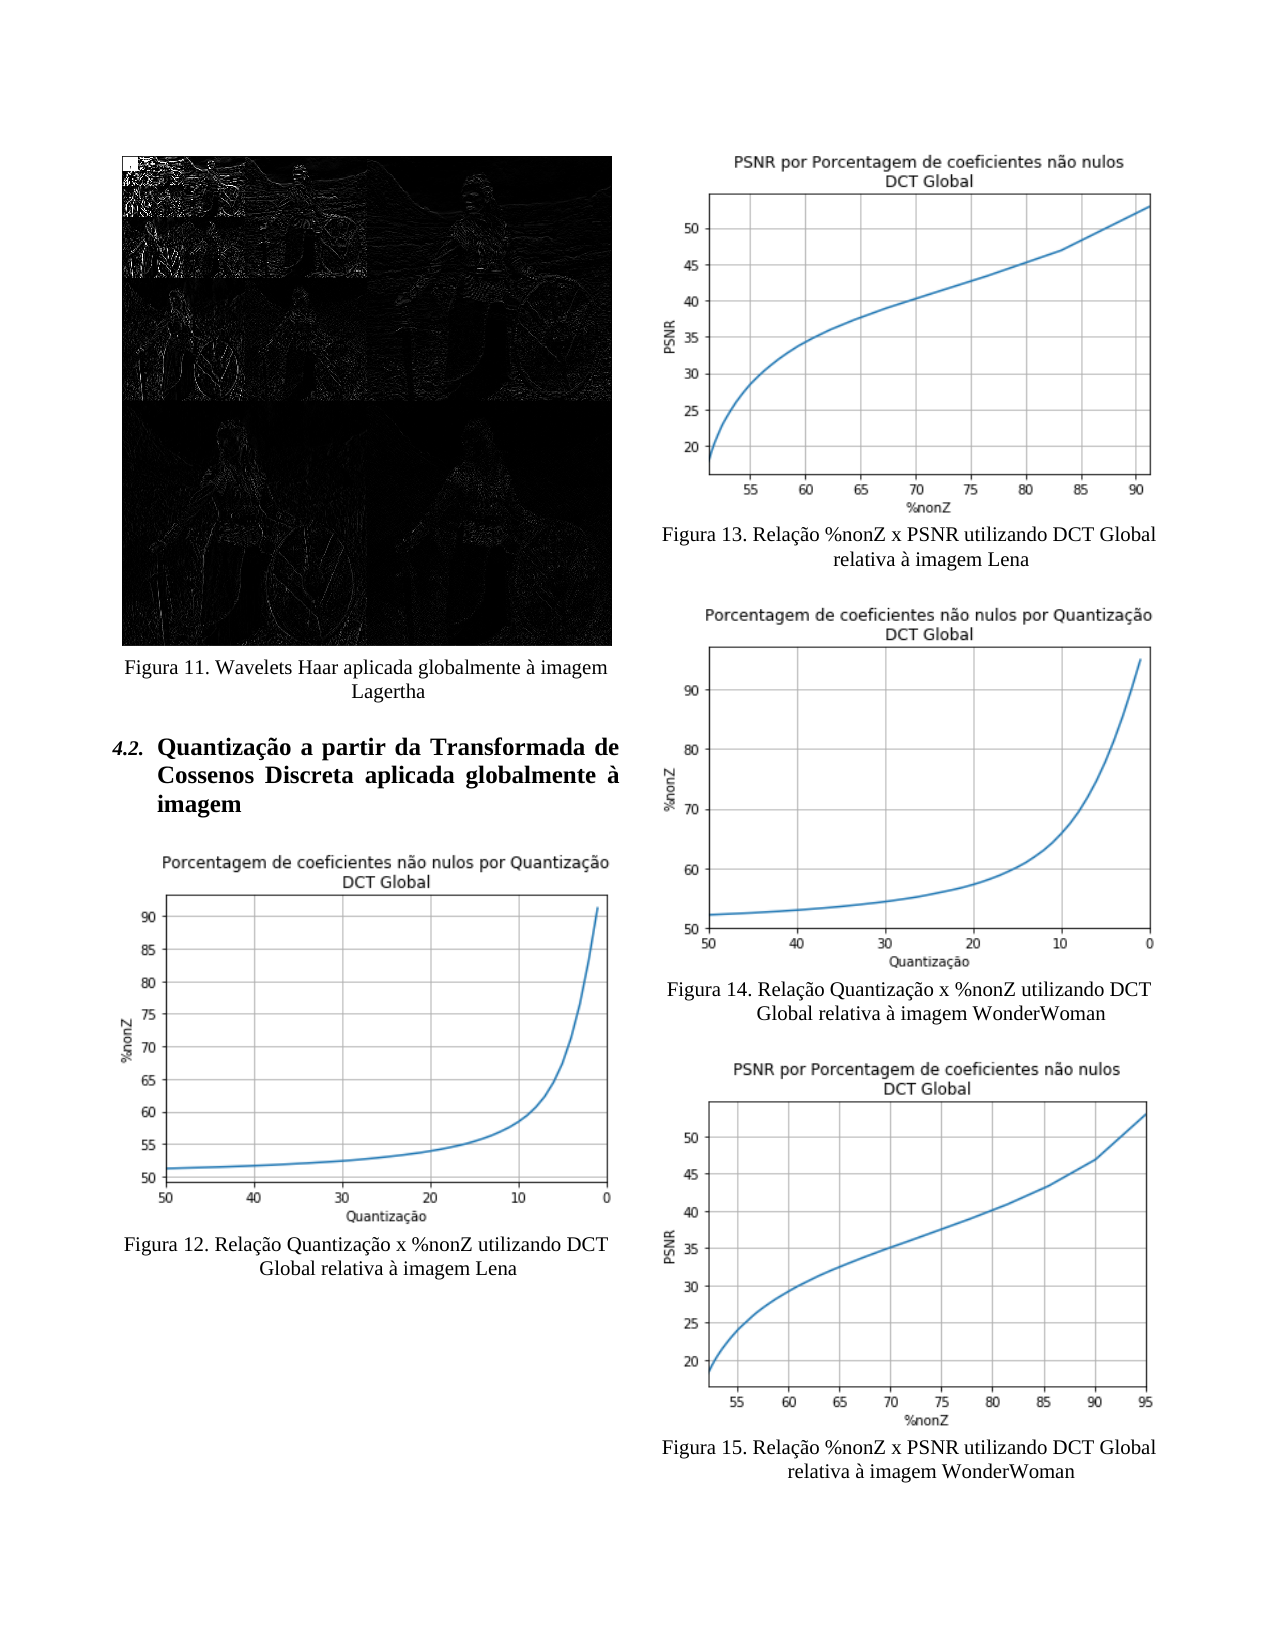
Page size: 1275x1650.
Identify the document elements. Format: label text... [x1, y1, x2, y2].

text Figura 13. Relação %nonZ x PSNR utilizando DCT Global relativa à imagem Lena [656, 523, 1162, 571]
picture [112, 147, 620, 655]
text Figura 12. Relação Quantização x %nonZ utilizando DCT Global relativa à imagem Lena [112, 1232, 619, 1279]
text Figura 14. Relação Quantização x %nonZ utilizando DCT Global relativa à imagem WonderWoman [656, 977, 1162, 1024]
picture [655, 599, 1163, 977]
list Quantização a partir da Transformada de Cossenos Discreta aplicada globalmente à imagem [112, 732, 619, 818]
text Figura 11. Wavelets Haar aplicada globalmente à imagem Lagertha [112, 655, 619, 703]
picture [655, 147, 1163, 523]
picture [112, 846, 620, 1232]
text Figura 15. Relação %nonZ x PSNR utilizando DCT Global relativa à imagem WonderWoman [656, 1436, 1162, 1483]
picture [655, 1053, 1163, 1436]
